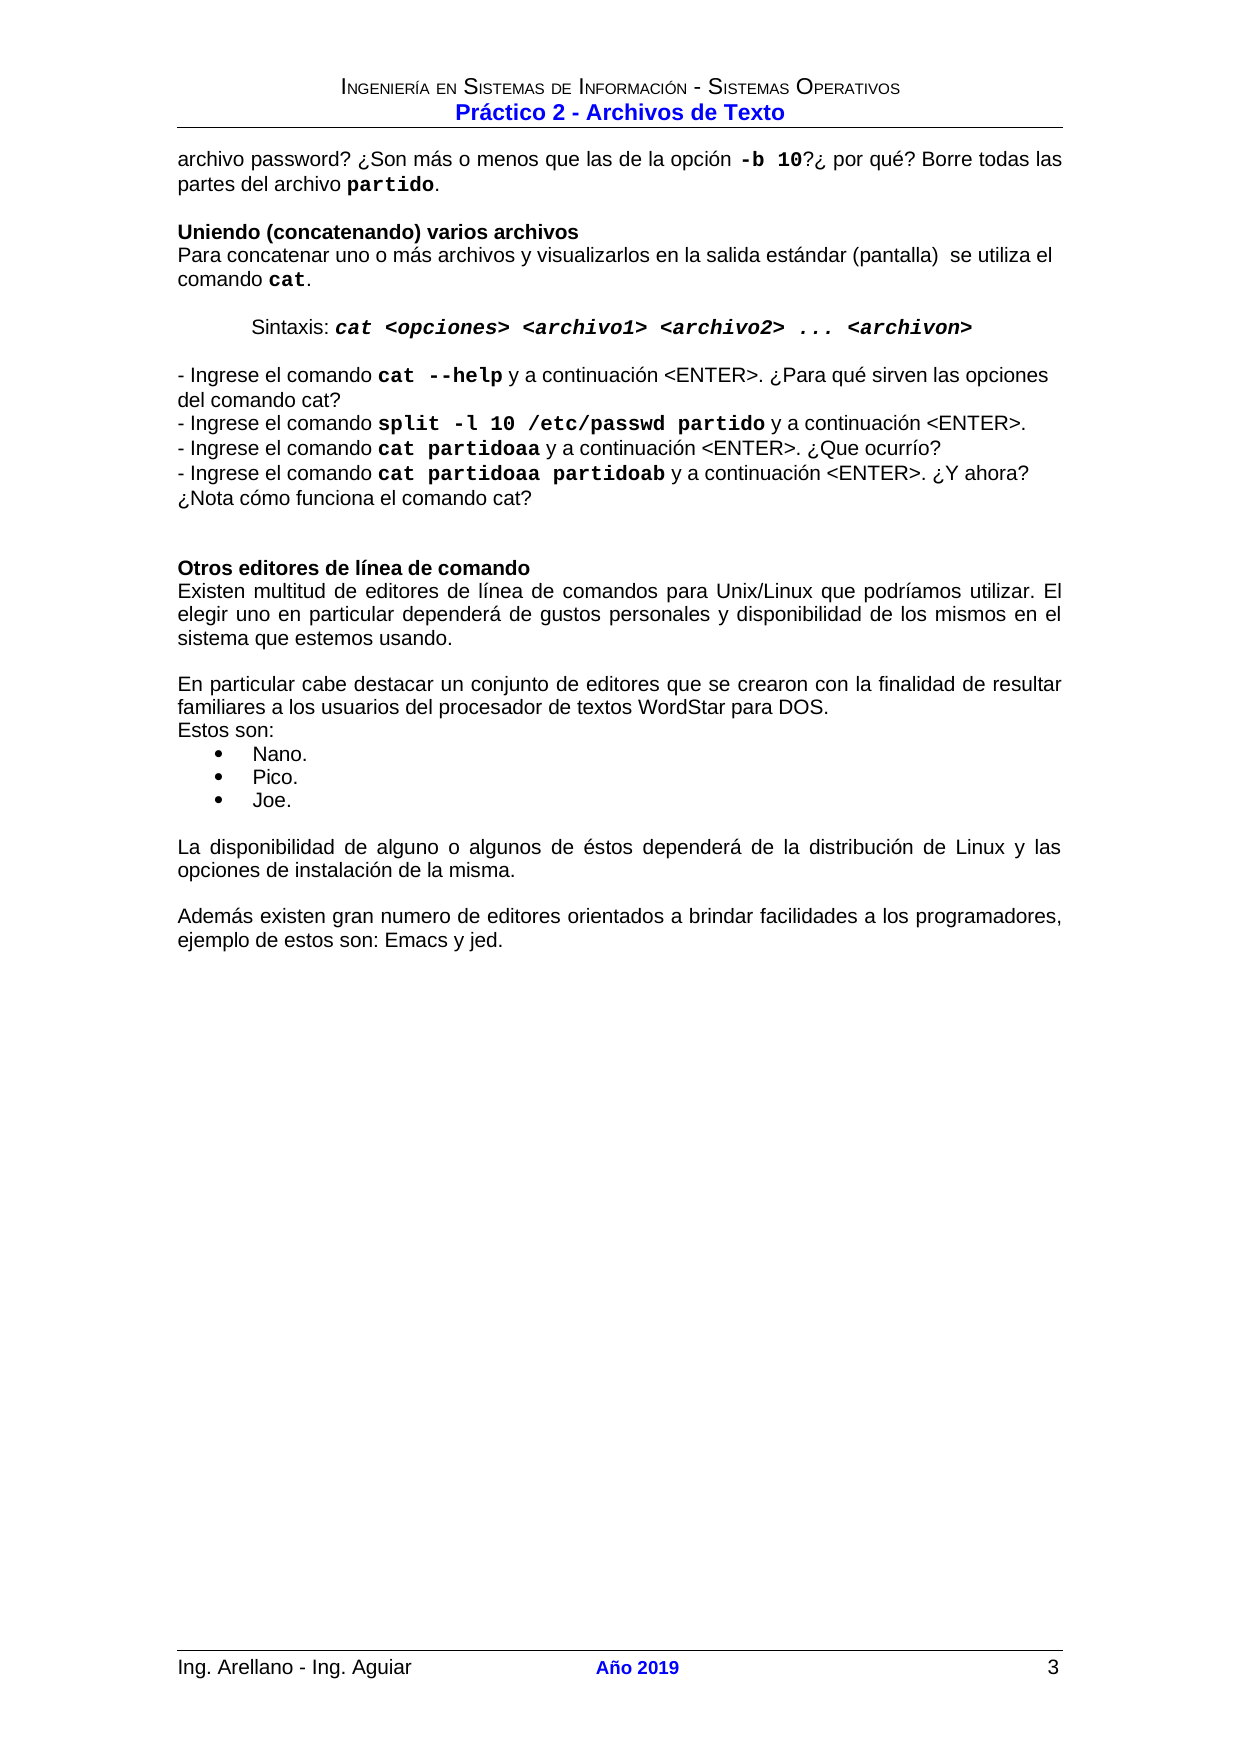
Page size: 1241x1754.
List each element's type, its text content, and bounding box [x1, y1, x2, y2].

list Joe. [215, 789, 1063, 812]
text - Ingrese el comando cat partidoaa partidoab y a continuación <ENTER>. ¿Y ahora? ¿Nota cómo funciona el comando cat? [177, 462, 1063, 510]
list Pico. [215, 766, 1063, 789]
text En particular cabe destacar un conjunto de editores que se crearon con la finalidad de resultar familiares a los usuarios del procesador de textos WordStar para DOS. [177, 673, 1063, 719]
text - Ingrese el comando split -l 10 /etc/passwd partido y a continuación <ENTER>. [177, 412, 1063, 437]
text Además existen gran numero de editores orientados a brindar facilidades a los programadores, ejemplo de estos son: Emacs y jed. [177, 905, 1063, 975]
subtitle Otros editores de línea de comando [177, 557, 1063, 580]
text Estos son: [177, 719, 1063, 742]
text - Ingrese el comando cat partidoaa y a continuación <ENTER>. ¿Que ocurrío? [177, 437, 1063, 462]
text Sintaxis: cat <opciones> <archivo1> <archivo2> ... <archivon> [177, 316, 1063, 341]
list Nano. [215, 742, 1063, 766]
text La disponibilidad de alguno o algunos de éstos dependerá de la distribución de Linux y las opciones de instalación de la misma. [177, 835, 1063, 882]
text Existen multitud de editores de línea de comandos para Unix/Linux que podríamos utilizar. El elegir uno en particular dependerá de gustos personales y disponibilidad de los mismos en el sistema que estemos usando. [177, 580, 1063, 649]
text Uniendo (concatenando) varios archivos [177, 221, 1063, 244]
text - Ingrese el comando cat --help y a continuación <ENTER>. ¿Para qué sirven las opciones del comando cat? [177, 364, 1063, 412]
text Para concatenar uno o más archivos y visualizarlos en la salida estándar (pantalla) se utiliza el comando cat. [177, 244, 1063, 292]
text archivo password? ¿Son más o menos que las de la opción -b 10?¿ por qué? Borre todas las partes del archivo partido. [177, 148, 1063, 198]
